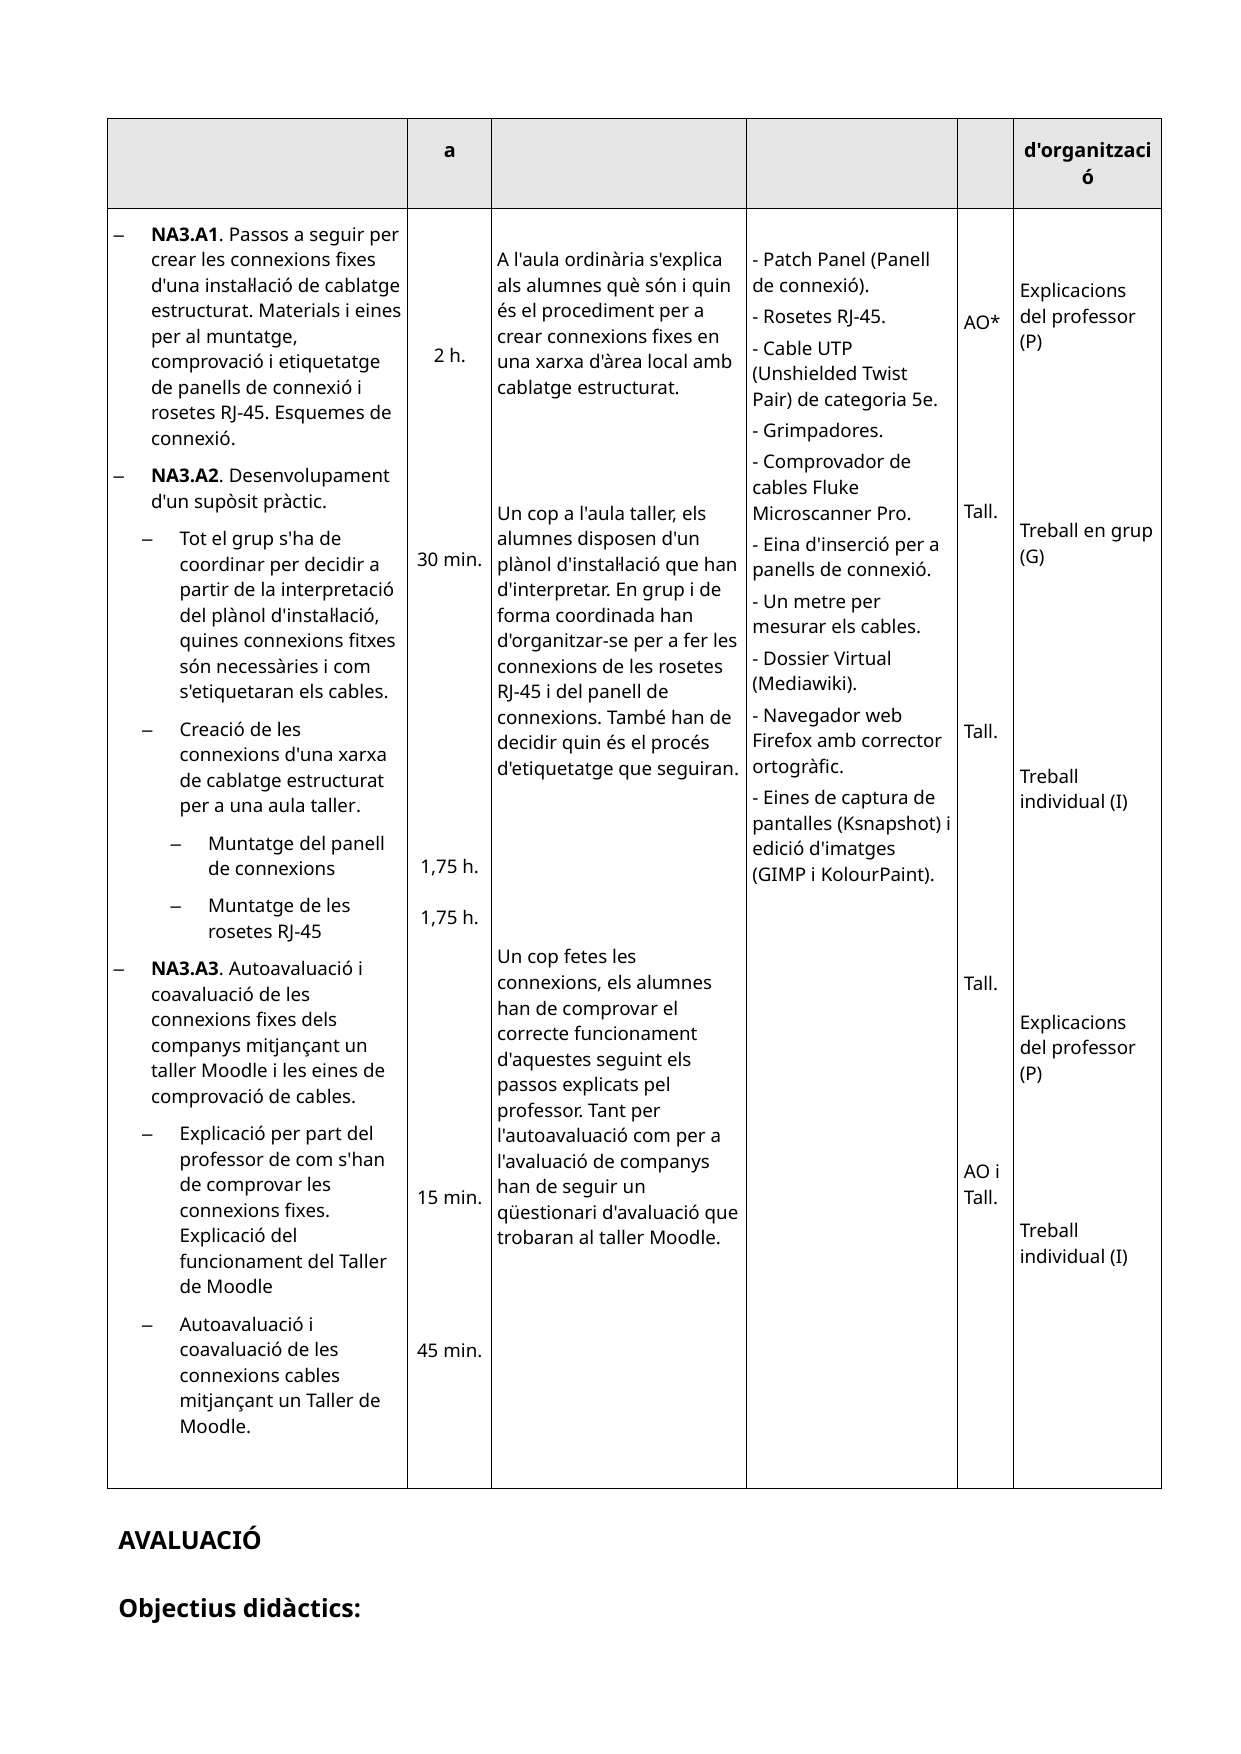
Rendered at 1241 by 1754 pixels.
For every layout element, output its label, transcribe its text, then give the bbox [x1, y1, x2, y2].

table_header [492, 119, 746, 208]
table_header d'organització [1014, 119, 1161, 208]
table_cell A l'aula ordinària s'explica als alumnes què són i quin és el procediment per a crear connexions fixes en una xarxa d'àrea local amb cablatge estructurat. Un cop a l'aula taller, els alumnes disposen d'un plànol d'instal·lació que han d'interpretar. En grup i de forma coordinada han d'organitzar-se per a fer les connexions de les rosetes RJ-45 i del panell de connexions. També han de decidir quin és el procés d'etiquetatge que seguiran. Un cop fetes les connexions, els alumnes han de comprovar el correcte funcionament d'aquestes seguint els passos explicats pel professor. Tant per l'autoavaluació com per a l'avaluació de companys han de seguir un qüestionari d'avaluació que trobaran al taller Moodle. [492, 209, 746, 1488]
table_header a [408, 119, 491, 208]
table_cell 2 h. 30 min. 1,75 h. 1,75 h. 15 min. 45 min. [408, 209, 491, 1488]
table_cell AO* Tall. Tall. Tall. AO i Tall. [958, 209, 1013, 1488]
text Objectius didàctics: [118, 1591, 1122, 1625]
table_header [958, 119, 1013, 208]
table_cell - Patch Panel (Panell de connexió). - Rosetes RJ-45. - Cable UTP (Unshielded Twist Pair) de categoria 5e. - Grimpadores. - Comprovador de cables Fluke Microscanner Pro. - Eina d'inserció per a panells de connexió. - Un metre per mesurar els cables. - Dossier Virtual (Mediawiki). - Navegador web Firefox amb corrector ortogràfic. - Eines de captura de pantalles (Ksnapshot) i edició d'imatges (GIMP i KolourPaint). [747, 209, 957, 1488]
table_cell Explicacions del professor (P) Treball en grup (G) Treball individual (I) Explicacions del professor (P) Treball individual (I) [1014, 209, 1161, 1488]
table_header [747, 119, 957, 208]
text AVALUACIÓ [118, 1523, 1122, 1557]
table_header [108, 119, 407, 208]
table_cell NA3.A1. Passos a seguir per crear les connexions fixes d'una instal·lació de cablatge estructurat. Materials i eines per al muntatge, comprovació i etiquetatge de panells de connexió i rosetes RJ-45. Esquemes de connexió. NA3.A2. Desenvolupament d'un supòsit pràctic. Tot el grup s'ha de coordinar per decidir a partir de la interpretació del plànol d'instal·lació, quines connexions fitxes són necessàries i com s'etiquetaran els cables. Creació de les connexions d'una xarxa de cablatge estructurat per a una aula taller. Muntatge del panell de connexions Muntatge de les rosetes RJ-45 NA3.A3. Autoavaluació i coavaluació de les connexions fixes dels companys mitjançant un taller Moodle i les eines de comprovació de cables. Explicació per part del professor de com s'han de comprovar les connexions fixes. Explicació del funcionament del Taller de Moodle Autoavaluació i coavaluació de les connexions cables mitjançant un Taller de Moodle. [108, 209, 407, 1488]
